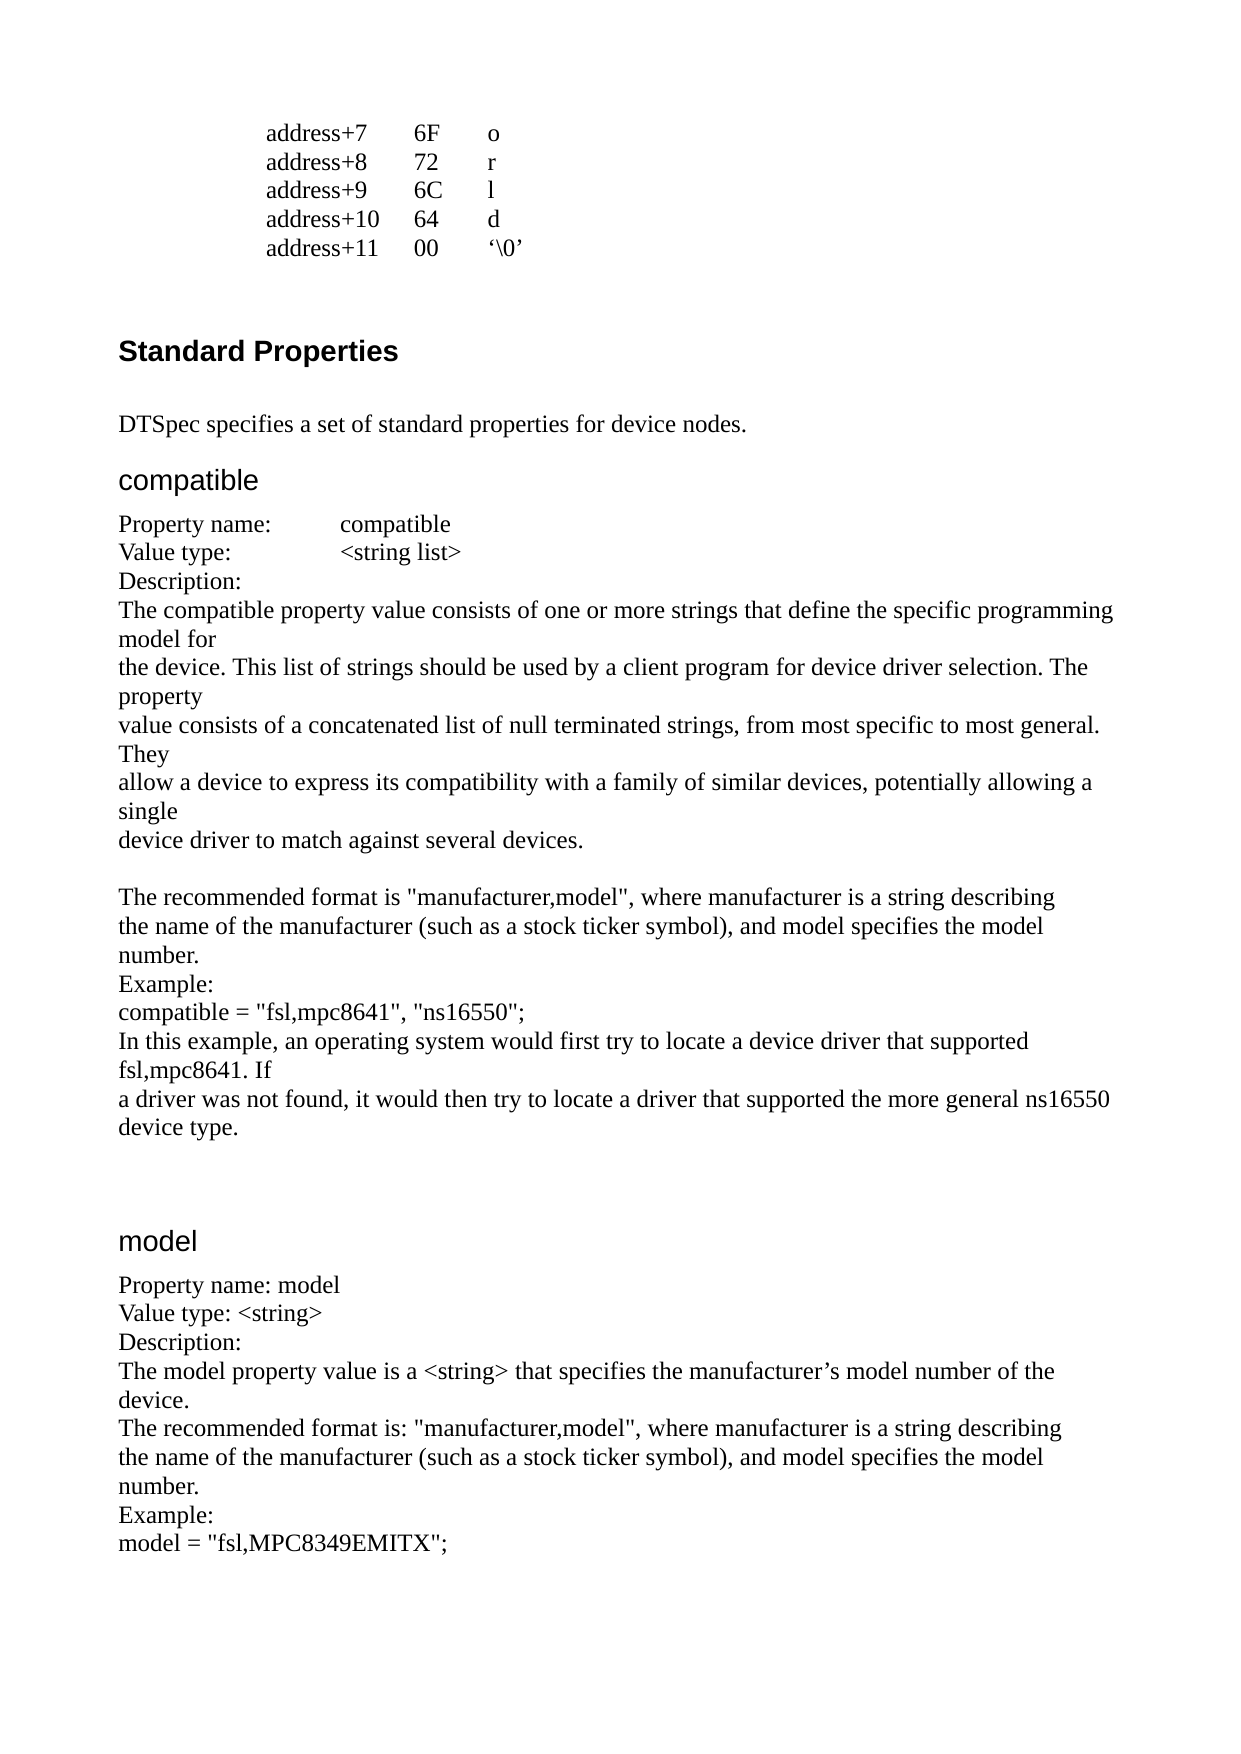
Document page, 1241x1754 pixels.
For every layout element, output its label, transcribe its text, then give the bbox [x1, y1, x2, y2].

text Description: [118, 566, 1122, 595]
text Property name: model [118, 1270, 1122, 1298]
subtitle model [118, 1224, 1122, 1257]
subtitle Standard Properties [118, 334, 1122, 368]
text value consists of a concatenated list of null terminated strings, from most specific to most general. They [118, 710, 1122, 767]
text The recommended format is: "manufacturer,model", where manufacturer is a string describing [118, 1413, 1122, 1442]
text Description: [118, 1327, 1122, 1356]
text address+10 64 d [118, 204, 1122, 233]
subtitle compatible [118, 463, 1122, 496]
text The compatible property value consists of one or more strings that define the specific programming model for [118, 595, 1122, 652]
text the name of the manufacturer (such as a stock ticker symbol), and model specifies the model number. [118, 911, 1122, 969]
text address+11 00 ‘\0’ [118, 233, 1122, 262]
text a driver was not found, it would then try to locate a driver that supported the more general ns16550 device type. [118, 1084, 1122, 1141]
text Property name: compatible [118, 509, 1122, 537]
text address+9 6C l [118, 176, 1122, 204]
text compatible = "fsl,mpc8641", "ns16550"; [118, 997, 1122, 1026]
text address+8 72 r [118, 147, 1122, 176]
text the name of the manufacturer (such as a stock ticker symbol), and model specifies the model number. [118, 1442, 1122, 1500]
text model = "fsl,MPC8349EMITX"; [118, 1528, 1122, 1557]
text allow a device to express its compatibility with a family of similar devices, potentially allowing a single [118, 767, 1122, 825]
text device driver to match against several devices. [118, 825, 1122, 854]
text Value type: <string list> [118, 537, 1122, 566]
text Value type: <string> [118, 1298, 1122, 1327]
text Example: [118, 1500, 1122, 1528]
text The model property value is a <string> that specifies the manufacturer’s model number of the device. [118, 1356, 1122, 1413]
text In this example, an operating system would first try to locate a device driver that supported fsl,mpc8641. If [118, 1026, 1122, 1084]
text Example: [118, 969, 1122, 997]
text The recommended format is "manufacturer,model", where manufacturer is a string describing [118, 882, 1122, 911]
text DTSpec specifies a set of standard properties for device nodes. [118, 409, 1122, 438]
text address+7 6F o [118, 118, 1122, 147]
text the device. This list of strings should be used by a client program for device driver selection. The property [118, 652, 1122, 710]
